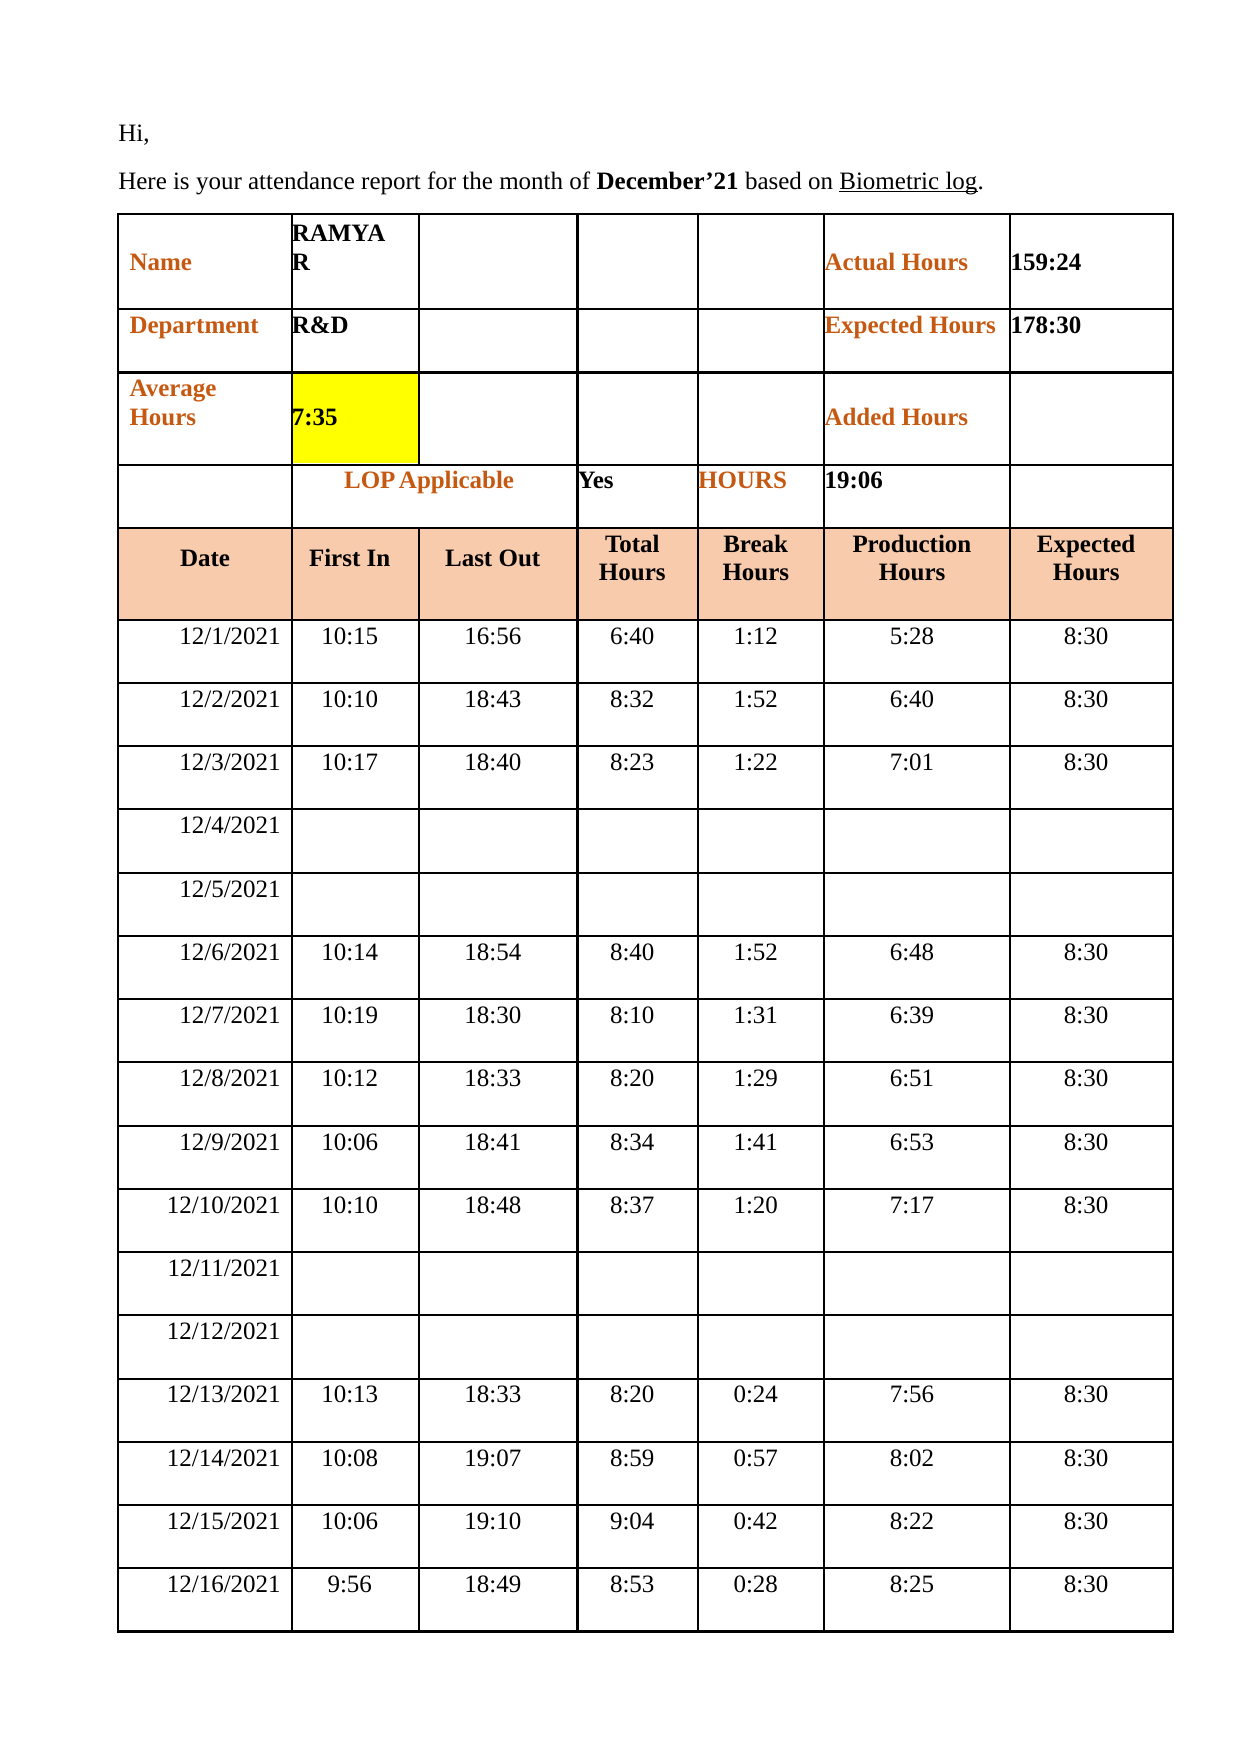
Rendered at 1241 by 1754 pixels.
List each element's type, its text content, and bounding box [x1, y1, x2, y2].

table_cell [1011, 1253, 1172, 1314]
table_cell [420, 1316, 576, 1377]
table_cell [293, 1253, 418, 1314]
table_cell [1011, 1316, 1172, 1377]
table_cell [579, 810, 697, 872]
table_cell 8:30 [1011, 1000, 1172, 1061]
table_cell First In [293, 529, 418, 619]
table_cell 8:30 [1011, 747, 1172, 808]
table_cell 6:40 [825, 684, 1009, 745]
table_cell [825, 1316, 1009, 1377]
table_cell 19:10 [420, 1506, 576, 1567]
table_cell 7:01 [825, 747, 1009, 808]
table_cell 12/14/2021 [119, 1443, 291, 1504]
table_cell 19:06 [825, 466, 1009, 527]
table_cell 10:19 [293, 1000, 418, 1061]
table_cell 12/4/2021 [119, 810, 291, 872]
table_cell 8:53 [579, 1569, 697, 1630]
table_cell [293, 874, 418, 935]
text Here is your attendance report for the month of December’21 based on Biometric log. [118, 166, 1122, 194]
table_cell 6:39 [825, 1000, 1009, 1061]
table_cell 6:53 [825, 1127, 1009, 1188]
table_cell 8:25 [825, 1569, 1009, 1630]
table_cell [420, 810, 576, 872]
table_cell Average Hours [119, 374, 291, 463]
table_cell Last Out [420, 529, 576, 619]
table_cell 12/13/2021 [119, 1380, 291, 1441]
table_cell [420, 310, 576, 371]
table_cell [699, 374, 823, 463]
table_cell 8:34 [579, 1127, 697, 1188]
table_cell 8:20 [579, 1063, 697, 1124]
table_cell 9:56 [293, 1569, 418, 1630]
table_cell 8:30 [1011, 1127, 1172, 1188]
table_cell 12/3/2021 [119, 747, 291, 808]
table_cell 12/1/2021 [119, 621, 291, 682]
table_header [699, 215, 823, 308]
table_cell 9:04 [579, 1506, 697, 1567]
table_cell 16:56 [420, 621, 576, 682]
table_cell 12/8/2021 [119, 1063, 291, 1124]
table_cell 18:40 [420, 747, 576, 808]
table_cell [420, 1253, 576, 1314]
table_cell 8:02 [825, 1443, 1009, 1504]
table_cell 6:51 [825, 1063, 1009, 1124]
table_header Name [119, 215, 291, 308]
table_cell 18:41 [420, 1127, 576, 1188]
table_cell 5:28 [825, 621, 1009, 682]
table_cell 10:06 [293, 1506, 418, 1567]
table_cell [293, 1316, 418, 1377]
table_cell 12/6/2021 [119, 937, 291, 998]
table_cell Expected Hours [825, 310, 1009, 371]
table_cell 8:10 [579, 1000, 697, 1061]
table_cell 1:41 [699, 1127, 823, 1188]
table_cell 8:30 [1011, 1063, 1172, 1124]
table_cell 8:30 [1011, 1380, 1172, 1441]
table_cell 12/9/2021 [119, 1127, 291, 1188]
table_cell 12/7/2021 [119, 1000, 291, 1061]
text Hi, [118, 118, 1122, 147]
table_cell 12/11/2021 [119, 1253, 291, 1314]
table_cell 8:22 [825, 1506, 1009, 1567]
table_header 159:24 [1011, 215, 1172, 308]
table_header RAMYA R [293, 215, 418, 308]
table_cell 10:10 [293, 684, 418, 745]
table_cell [420, 374, 576, 463]
table_cell [699, 810, 823, 872]
table_cell 8:30 [1011, 1506, 1172, 1567]
table_cell 6:40 [579, 621, 697, 682]
table_cell 8:23 [579, 747, 697, 808]
table_cell [579, 374, 697, 463]
table_cell 1:52 [699, 937, 823, 998]
table_cell 12/16/2021 [119, 1569, 291, 1630]
table_cell 18:54 [420, 937, 576, 998]
table_cell R&D [293, 310, 418, 371]
table_cell [699, 1253, 823, 1314]
table_cell 10:10 [293, 1190, 418, 1251]
table_cell 18:48 [420, 1190, 576, 1251]
table_cell [579, 1253, 697, 1314]
table_cell LOP Applicable [293, 466, 576, 527]
table_cell 10:14 [293, 937, 418, 998]
table_cell 10:08 [293, 1443, 418, 1504]
table_cell 8:30 [1011, 1443, 1172, 1504]
table_cell 8:37 [579, 1190, 697, 1251]
table_cell Expected Hours [1011, 529, 1172, 619]
table_cell [699, 874, 823, 935]
table_cell 0:42 [699, 1506, 823, 1567]
table_cell 18:43 [420, 684, 576, 745]
table_cell 1:31 [699, 1000, 823, 1061]
table_cell [579, 310, 697, 371]
table_header [420, 215, 576, 308]
table_cell [825, 810, 1009, 872]
table_cell Yes [579, 466, 697, 527]
table_cell Total Hours [579, 529, 697, 619]
table_cell 18:30 [420, 1000, 576, 1061]
table_cell 12/5/2021 [119, 874, 291, 935]
table_cell [1011, 874, 1172, 935]
table_cell [1011, 810, 1172, 872]
table_cell 10:12 [293, 1063, 418, 1124]
table_cell 8:59 [579, 1443, 697, 1504]
table_cell 18:33 [420, 1380, 576, 1441]
table_cell 1:52 [699, 684, 823, 745]
table_cell 0:57 [699, 1443, 823, 1504]
table_cell 18:49 [420, 1569, 576, 1630]
table_cell Added Hours [825, 374, 1009, 463]
table_cell 7:35 [293, 374, 418, 463]
table_cell 1:12 [699, 621, 823, 682]
table_cell 1:22 [699, 747, 823, 808]
table_cell [699, 1316, 823, 1377]
table_cell [825, 1253, 1009, 1314]
table_cell 8:30 [1011, 1569, 1172, 1630]
table_cell [825, 874, 1009, 935]
table_cell 18:33 [420, 1063, 576, 1124]
table_cell 12/15/2021 [119, 1506, 291, 1567]
table_cell [1011, 466, 1172, 527]
table_cell [699, 310, 823, 371]
table_cell 8:40 [579, 937, 697, 998]
table_cell 6:48 [825, 937, 1009, 998]
table_cell 10:17 [293, 747, 418, 808]
table_cell 8:30 [1011, 937, 1172, 998]
table_cell [579, 874, 697, 935]
table_cell [420, 874, 576, 935]
table_cell 19:07 [420, 1443, 576, 1504]
table_cell 7:56 [825, 1380, 1009, 1441]
table_cell 7:17 [825, 1190, 1009, 1251]
table_cell 0:24 [699, 1380, 823, 1441]
table_cell Date [119, 529, 291, 619]
table_cell 8:20 [579, 1380, 697, 1441]
table_cell 10:13 [293, 1380, 418, 1441]
table_cell [119, 466, 291, 527]
table_cell 1:29 [699, 1063, 823, 1124]
table_cell 8:32 [579, 684, 697, 745]
table_cell [293, 810, 418, 872]
table_cell HOURS [699, 466, 823, 527]
table_cell 12/10/2021 [119, 1190, 291, 1251]
table_cell 12/2/2021 [119, 684, 291, 745]
table_cell 8:30 [1011, 621, 1172, 682]
table_header [579, 215, 697, 308]
table_cell 1:20 [699, 1190, 823, 1251]
table_cell Production Hours [825, 529, 1009, 619]
table_header Actual Hours [825, 215, 1009, 308]
table_cell 10:15 [293, 621, 418, 682]
table_cell 178:30 [1011, 310, 1172, 371]
table_cell Department [119, 310, 291, 371]
table_cell 12/12/2021 [119, 1316, 291, 1377]
table_cell [579, 1316, 697, 1377]
table_cell 10:06 [293, 1127, 418, 1188]
table_cell 8:30 [1011, 1190, 1172, 1251]
table_cell Break Hours [699, 529, 823, 619]
table_cell [1011, 374, 1172, 463]
table_cell 8:30 [1011, 684, 1172, 745]
table_cell 0:28 [699, 1569, 823, 1630]
